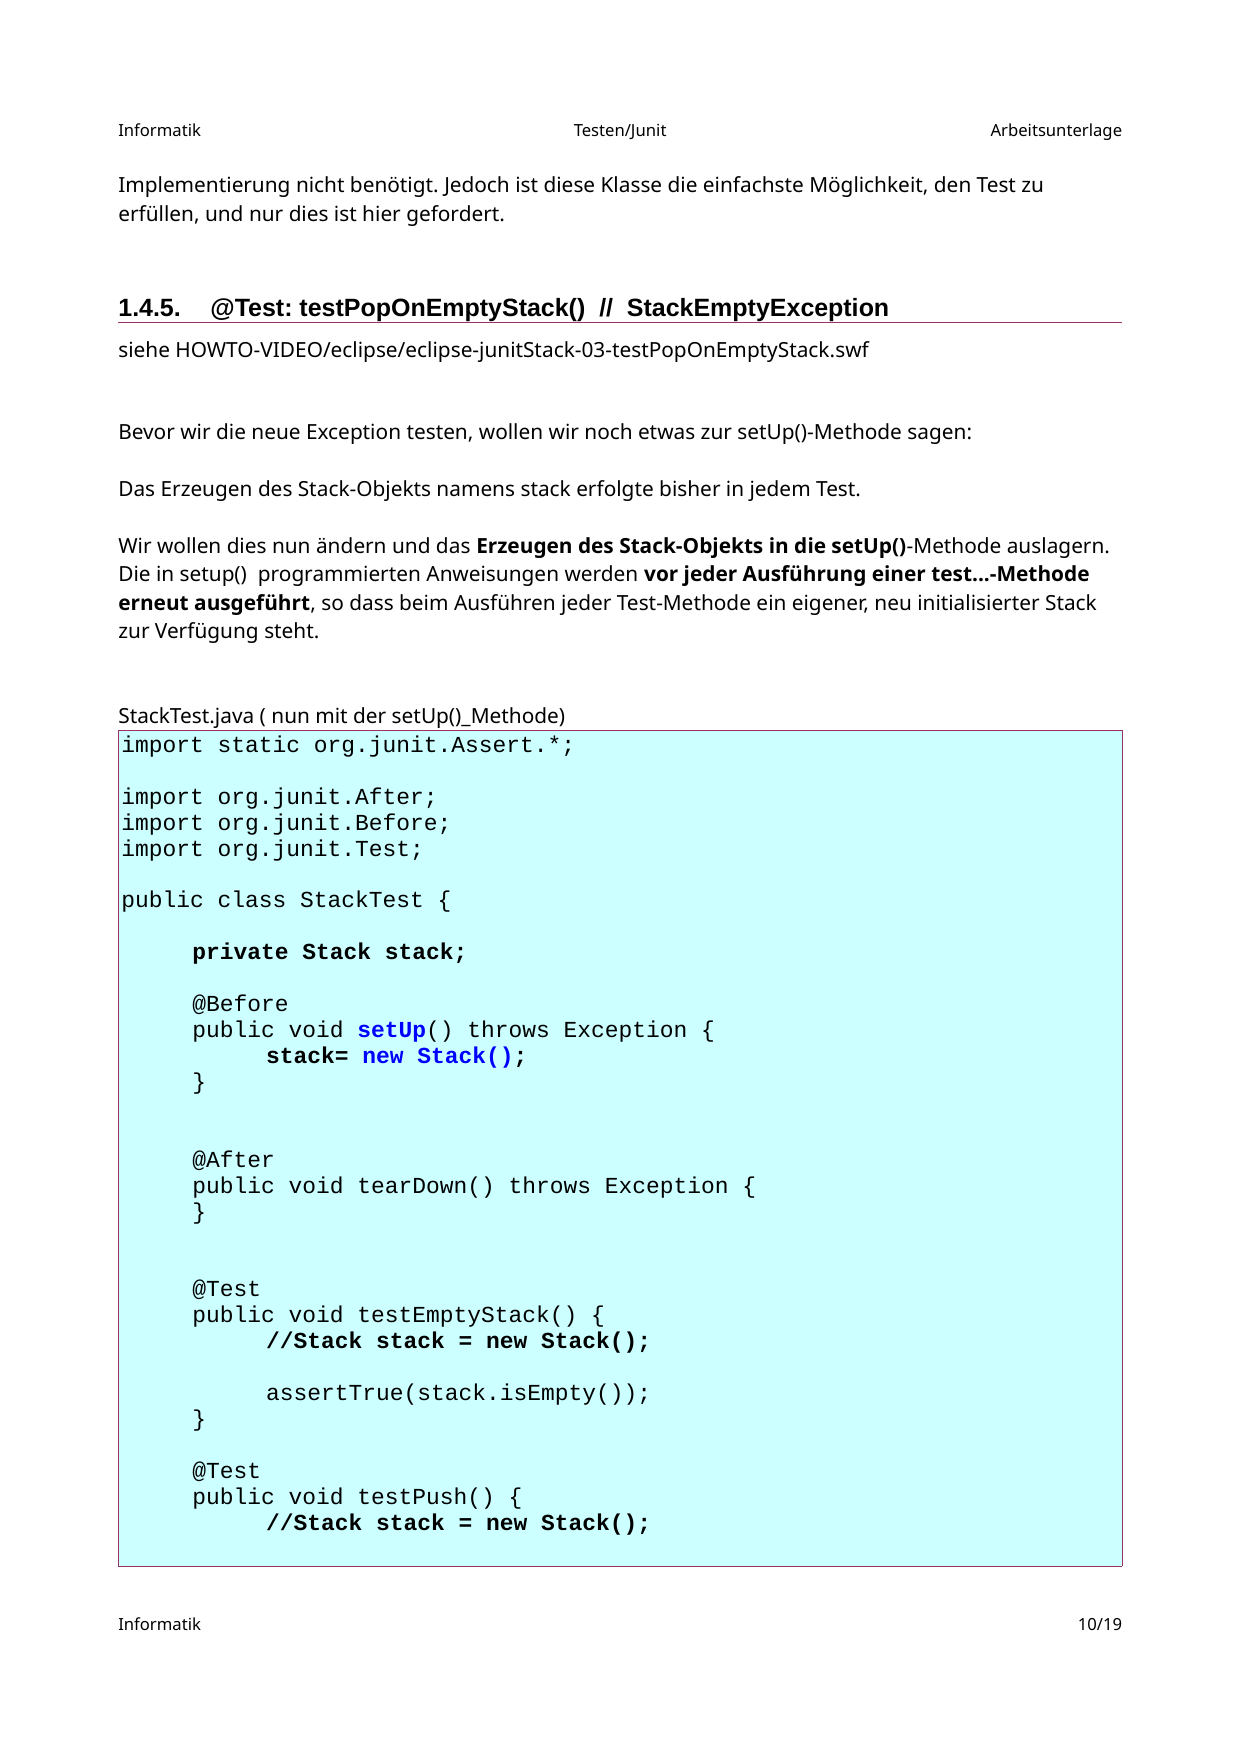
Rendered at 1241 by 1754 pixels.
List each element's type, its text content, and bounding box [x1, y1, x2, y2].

text import org.junit.After; [119, 782, 1122, 808]
text public class StackTest { [119, 886, 1122, 912]
text } [119, 1404, 1122, 1430]
text //Stack stack = new Stack(); [119, 1327, 1122, 1353]
text public void testEmptyStack() { [119, 1301, 1122, 1327]
text Wir wollen dies nun ändern und das Erzeugen des Stack-Objekts in die setUp()-Methode auslagern. Die in setup() programmierten Anweisungen werden vor jeder Ausführung einer test...-Methode erneut ausgeführt, so dass beim Ausführen jeder Test-Methode ein eigener, neu initialisierter Stack zur Verfügung steht. [118, 531, 1122, 645]
text } [119, 1197, 1122, 1223]
text Bevor wir die neue Exception testen, wollen wir noch etwas zur setUp()-Methode sagen: [118, 417, 1122, 446]
subtitle @Test: testPopOnEmptyStack() // StackEmptyException [118, 293, 1122, 322]
text public void testPush() { [119, 1482, 1122, 1508]
text siehe HOWTO-VIDEO/eclipse/eclipse-junitStack-03-testPopOnEmptyStack.swf [118, 335, 1122, 364]
text //Stack stack = new Stack(); [119, 1508, 1122, 1534]
text public void setUp() throws Exception { [119, 1015, 1122, 1041]
text @Test [119, 1275, 1122, 1301]
text import org.junit.Before; [119, 808, 1122, 834]
text stack= new Stack(); [119, 1041, 1122, 1067]
text import static org.junit.Assert.*; [119, 731, 1122, 756]
text assertTrue(stack.isEmpty()); [119, 1378, 1122, 1404]
text @Before [119, 989, 1122, 1015]
text @After [119, 1145, 1122, 1171]
text } [119, 1067, 1122, 1093]
text private Stack stack; [119, 938, 1122, 963]
text public void tearDown() throws Exception { [119, 1171, 1122, 1197]
text Das Erzeugen des Stack-Objekts namens stack erfolgte bisher in jedem Test. [118, 474, 1122, 503]
text import org.junit.Test; [119, 834, 1122, 860]
text StackTest.java ( nun mit der setUp()_Methode) [118, 702, 1122, 730]
text Implementierung nicht benötigt. Jedoch ist diese Klasse die einfachste Möglichkeit, den Test zu erfüllen, und nur dies ist hier gefordert. [118, 170, 1122, 227]
text @Test [119, 1456, 1122, 1482]
